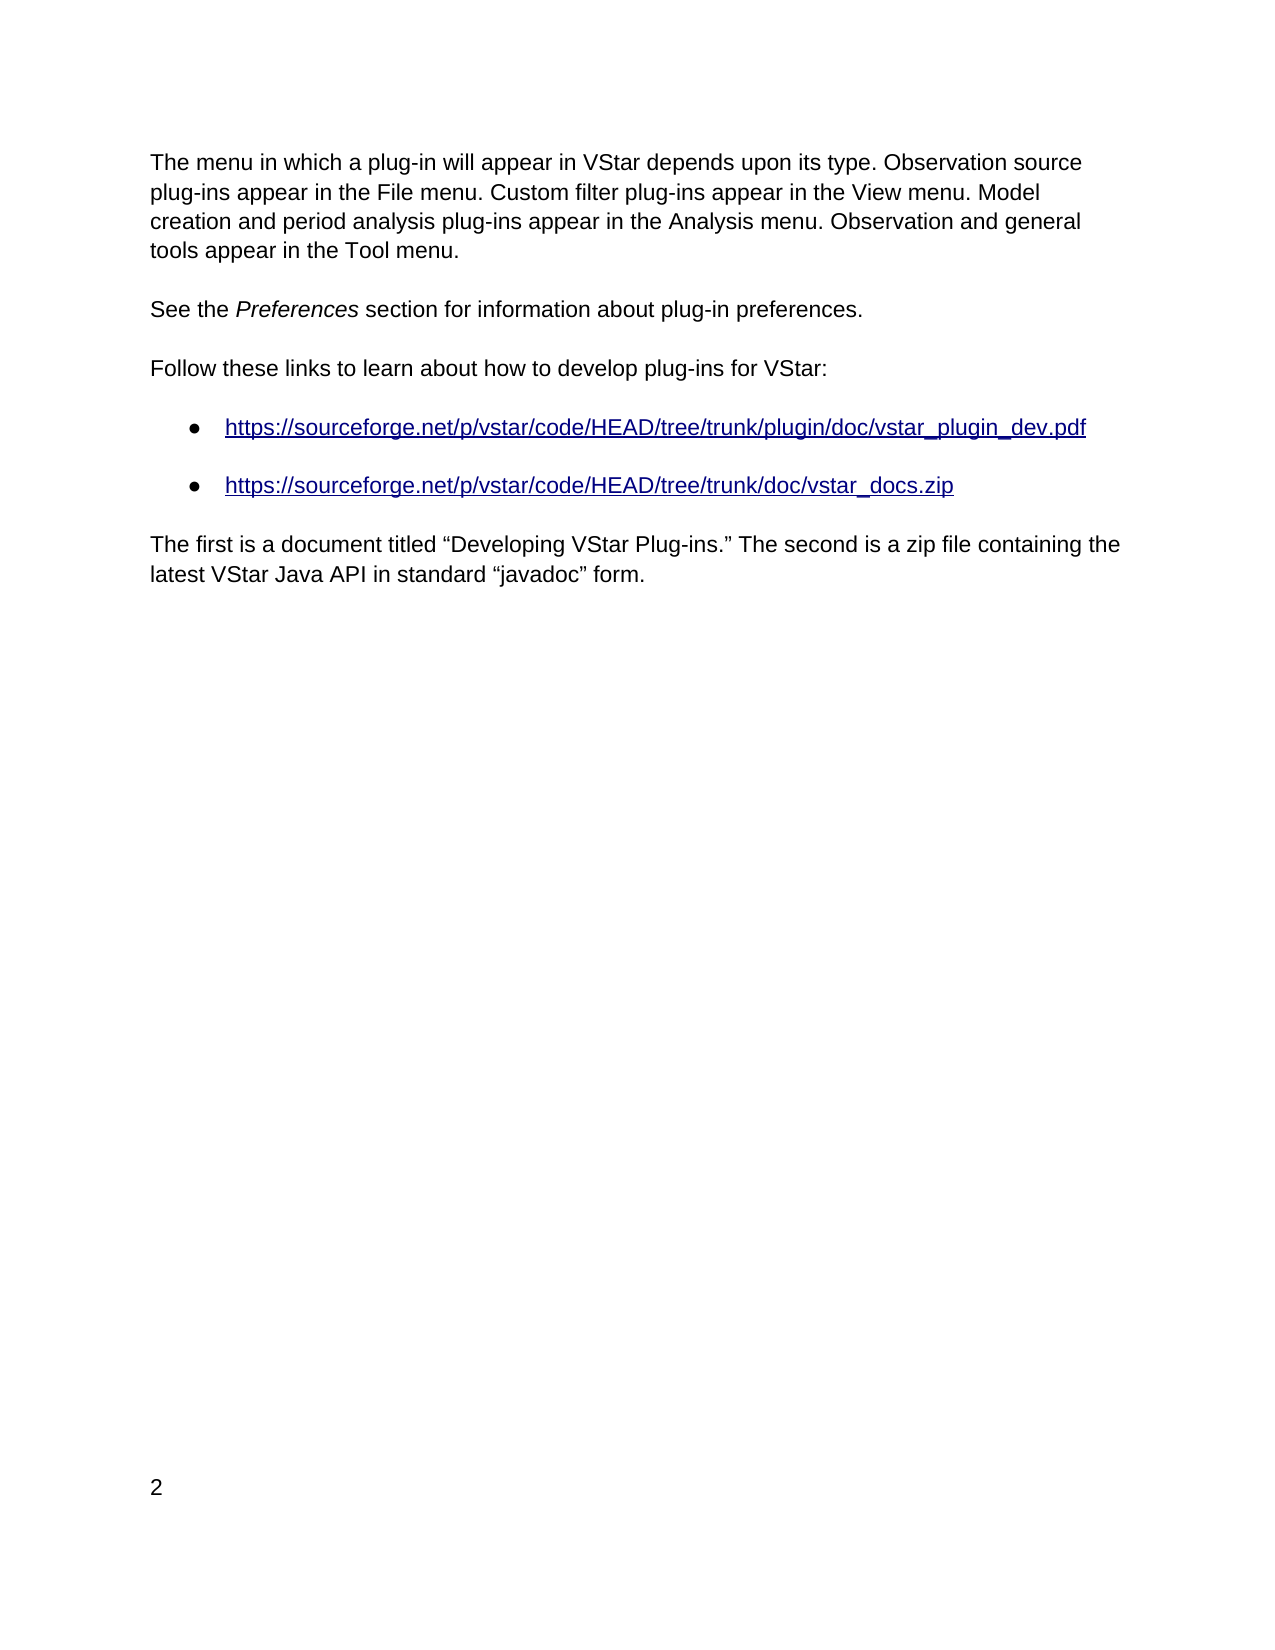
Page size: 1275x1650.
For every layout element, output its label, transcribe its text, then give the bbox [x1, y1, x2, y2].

text The menu in which a plug-in will appear in VStar depends upon its type. Observation source plug-ins appear in the File menu. Custom filter plug-ins appear in the View menu. Model creation and period analysis plug-ins appear in the Analysis menu. Observation and general tools appear in the Tool menu. [150, 150, 1125, 264]
list https://sourceforge.net/p/vstar/code/HEAD/tree/trunk/doc/vstar_docs.zip [187, 473, 1125, 499]
text See the Preferences section for information about plug-in preferences. [150, 297, 1125, 322]
text The first is a document titled “Developing VStar Plug-ins.” The second is a zip file containing the latest VStar Java API in standard “javadoc” form. [150, 532, 1125, 587]
list https://sourceforge.net/p/vstar/code/HEAD/tree/trunk/plugin/doc/vstar_plugin_dev.pdf [187, 414, 1125, 440]
text Follow these links to learn about how to develop plug-ins for VStar: [150, 356, 1125, 381]
